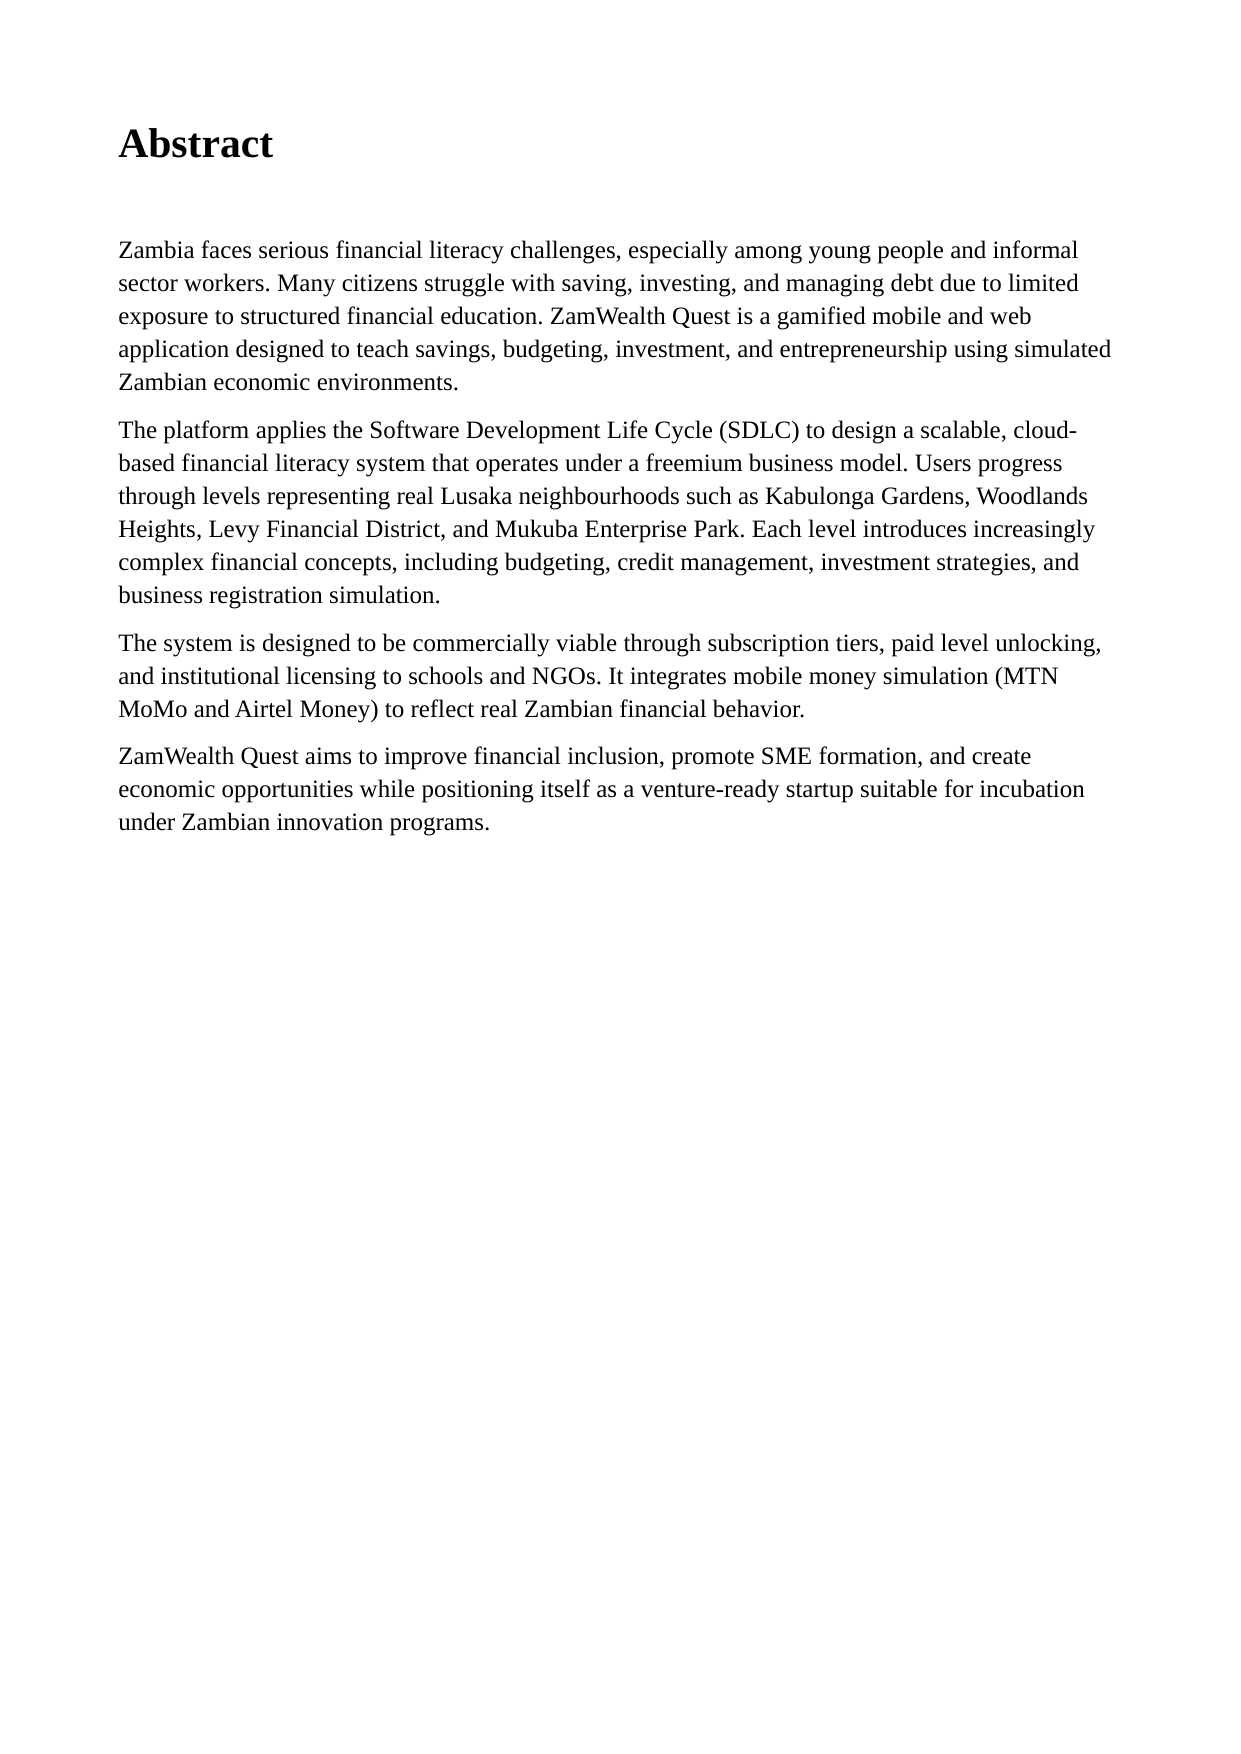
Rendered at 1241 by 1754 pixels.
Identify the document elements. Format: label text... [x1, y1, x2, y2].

text Zambia faces serious financial literacy challenges, especially among young people and informal sector workers. Many citizens struggle with saving, investing, and managing debt due to limited exposure to structured financial education. ZamWealth Quest is a gamified mobile and web application designed to teach savings, budgeting, investment, and entrepreneurship using simulated Zambian economic environments. [118, 235, 1122, 396]
text The platform applies the Software Development Life Cycle (SDLC) to design a scalable, cloud-based financial literacy system that operates under a freemium business model. Users progress through levels representing real Lusaka neighbourhoods such as Kabulonga Gardens, Woodlands Heights, Levy Financial District, and Mukuba Enterprise Park. Each level introduces increasingly complex financial concepts, including budgeting, credit management, investment strategies, and business registration simulation. [118, 415, 1122, 609]
subtitle Abstract [118, 118, 1122, 166]
text ZamWealth Quest aims to improve financial inclusion, promote SME formation, and create economic opportunities while positioning itself as a venture-ready startup suitable for incubation under Zambian innovation programs. [118, 741, 1122, 836]
text The system is designed to be commercially viable through subscription tiers, paid level unlocking, and institutional licensing to schools and NGOs. It integrates mobile money simulation (MTN MoMo and Airtel Money) to reflect real Zambian financial behavior. [118, 628, 1122, 723]
